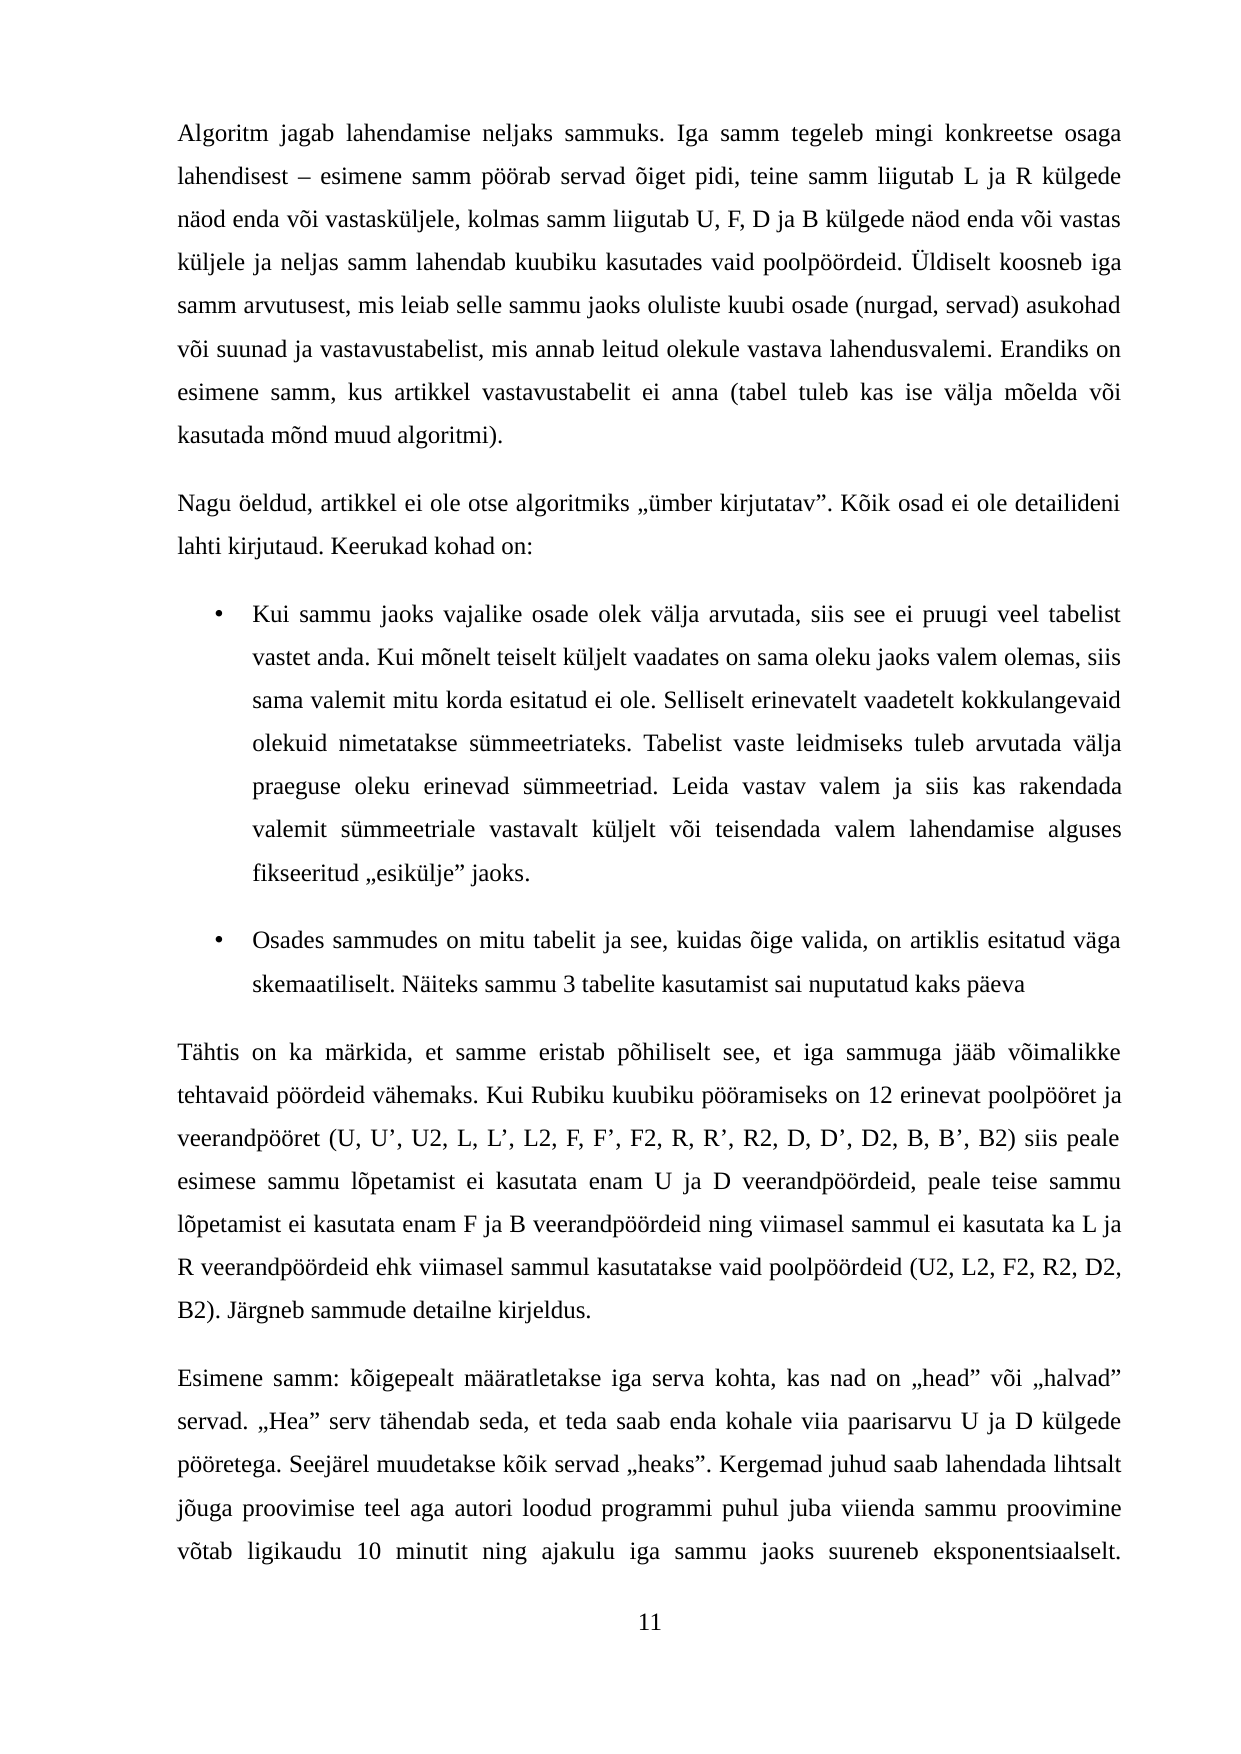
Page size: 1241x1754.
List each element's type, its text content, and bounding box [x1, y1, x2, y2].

list Kui sammu jaoks vajalike osade olek välja arvutada, siis see ei pruugi veel tabelist vastet anda. Kui mõnelt teiselt küljelt vaadates on sama oleku jaoks valem olemas, siis sama valemit mitu korda esitatud ei ole. Selliselt erinevatelt vaadetelt kokkulangevaid olekuid nimetatakse sümmeetriateks. Tabelist vaste leidmiseks tuleb arvutada välja praeguse oleku erinevad sümmeetriad. Leida vastav valem ja siis kas rakendada valemit sümmeetriale vastavalt küljelt või teisendada valem lahendamise alguses fikseeritud „esikülje” jaoks. [214, 599, 1122, 886]
list Osades sammudes on mitu tabelit ja see, kuidas õige valida, on artiklis esitatud väga skemaatiliselt. Näiteks sammu 3 tabelite kasutamist sai nuputatud kaks päeva [214, 926, 1122, 997]
text Esimene samm: kõigepealt määratletakse iga serva kohta, kas nad on „head” või „halvad” servad. „Hea” serv tähendab seda, et teda saab enda kohale viia paarisarvu U ja D külgede pööretega. Seejärel muudetakse kõik servad „heaks”. Kergemad juhud saab lahendada lihtsalt jõuga proovimise teel aga autori loodud programmi puhul juba viienda sammu proovimine võtab ligikaudu 10 minutit ning ajakulu iga sammu jaoks suureneb eksponentsiaalselt. [177, 1363, 1122, 1564]
text Algoritm jagab lahendamise neljaks sammuks. Iga samm tegeleb mingi konkreetse osaga lahendisest – esimene samm pöörab servad õiget pidi, teine samm liigutab L ja R külgede näod enda või vastasküljele, kolmas samm liigutab U, F, D ja B külgede näod enda või vastas küljele ja neljas samm lahendab kuubiku kasutades vaid poolpöördeid. Üldiselt koosneb iga samm arvutusest, mis leiab selle sammu jaoks oluliste kuubi osade (nurgad, servad) asukohad või suunad ja vastavustabelist, mis annab leitud olekule vastava lahendusvalemi. Erandiks on esimene samm, kus artikkel vastavustabelit ei anna (tabel tuleb kas ise välja mõelda või kasutada mõnd muud algoritmi). [177, 118, 1122, 449]
text Tähtis on ka märkida, et samme eristab põhiliselt see, et iga sammuga jääb võimalikke tehtavaid pöördeid vähemaks. Kui Rubiku kuubiku pööramiseks on 12 erinevat poolpööret ja veerandpööret (U, U’, U2, L, L’, L2, F, F’, F2, R, R’, R2, D, D’, D2, B, B’, B2) siis peale esimese sammu lõpetamist ei kasutata enam U ja D veerandpöördeid, peale teise sammu lõpetamist ei kasutata enam F ja B veerandpöördeid ning viimasel sammul ei kasutata ka L ja R veerandpöördeid ehk viimasel sammul kasutatakse vaid poolpöördeid (U2, L2, F2, R2, D2, B2). Järgneb sammude detailne kirjeldus. [177, 1037, 1122, 1324]
text Nagu öeldud, artikkel ei ole otse algoritmiks „ümber kirjutatav”. Kõik osad ei ole detailideni lahti kirjutaud. Keerukad kohad on: [177, 488, 1122, 560]
